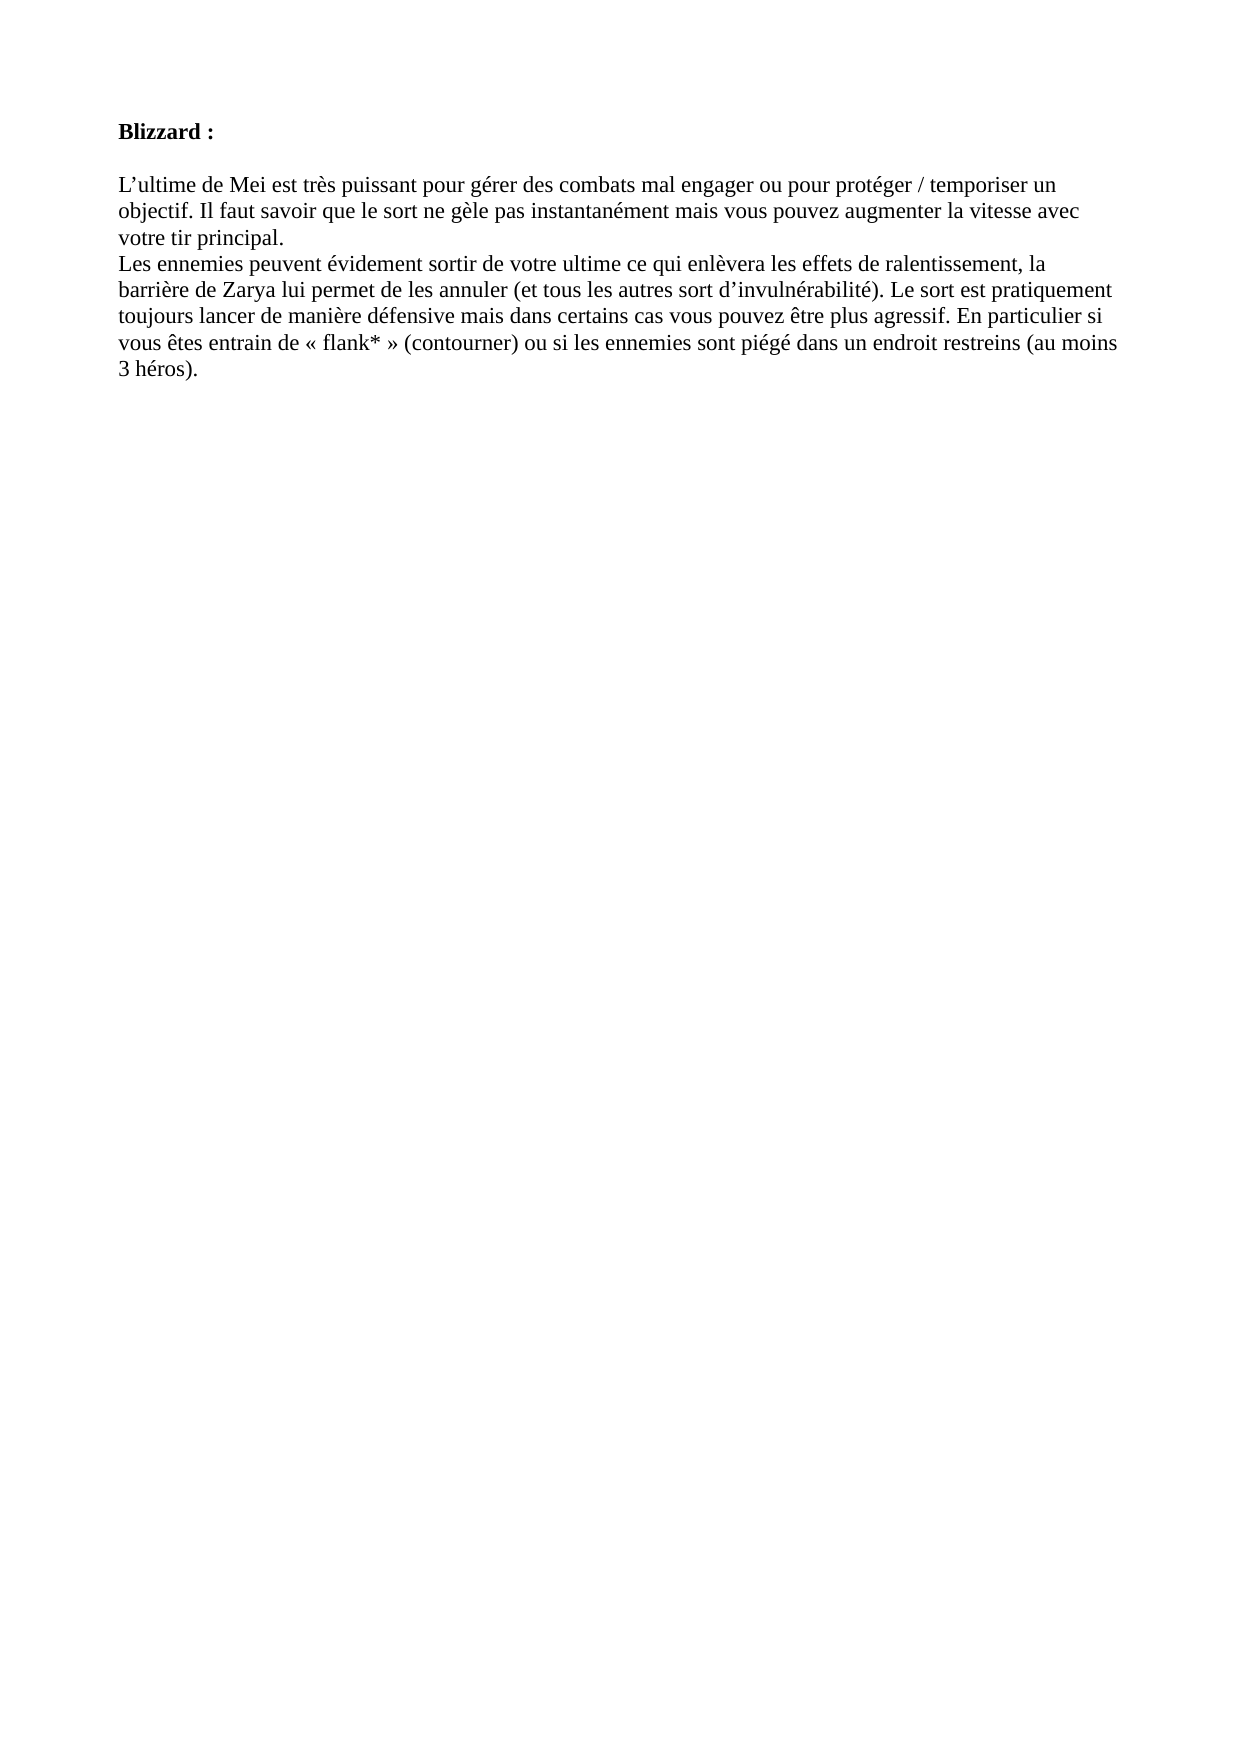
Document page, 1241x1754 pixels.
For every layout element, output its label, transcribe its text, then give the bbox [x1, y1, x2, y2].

text Les ennemies peuvent évidement sortir de votre ultime ce qui enlèvera les effets de ralentissement, la barrière de Zarya lui permet de les annuler (et tous les autres sort d’invulnérabilité). Le sort est pratiquement toujours lancer de manière défensive mais dans certains cas vous pouvez être plus agressif. En particulier si vous êtes entrain de « flank* » (contourner) ou si les ennemies sont piégé dans un endroit restreins (au moins 3 héros). [118, 250, 1122, 382]
text Blizzard : [118, 118, 1122, 144]
text L’ultime de Mei est très puissant pour gérer des combats mal engager ou pour protéger / temporiser un objectif. Il faut savoir que le sort ne gèle pas instantanément mais vous pouvez augmenter la vitesse avec votre tir principal. [118, 171, 1122, 250]
